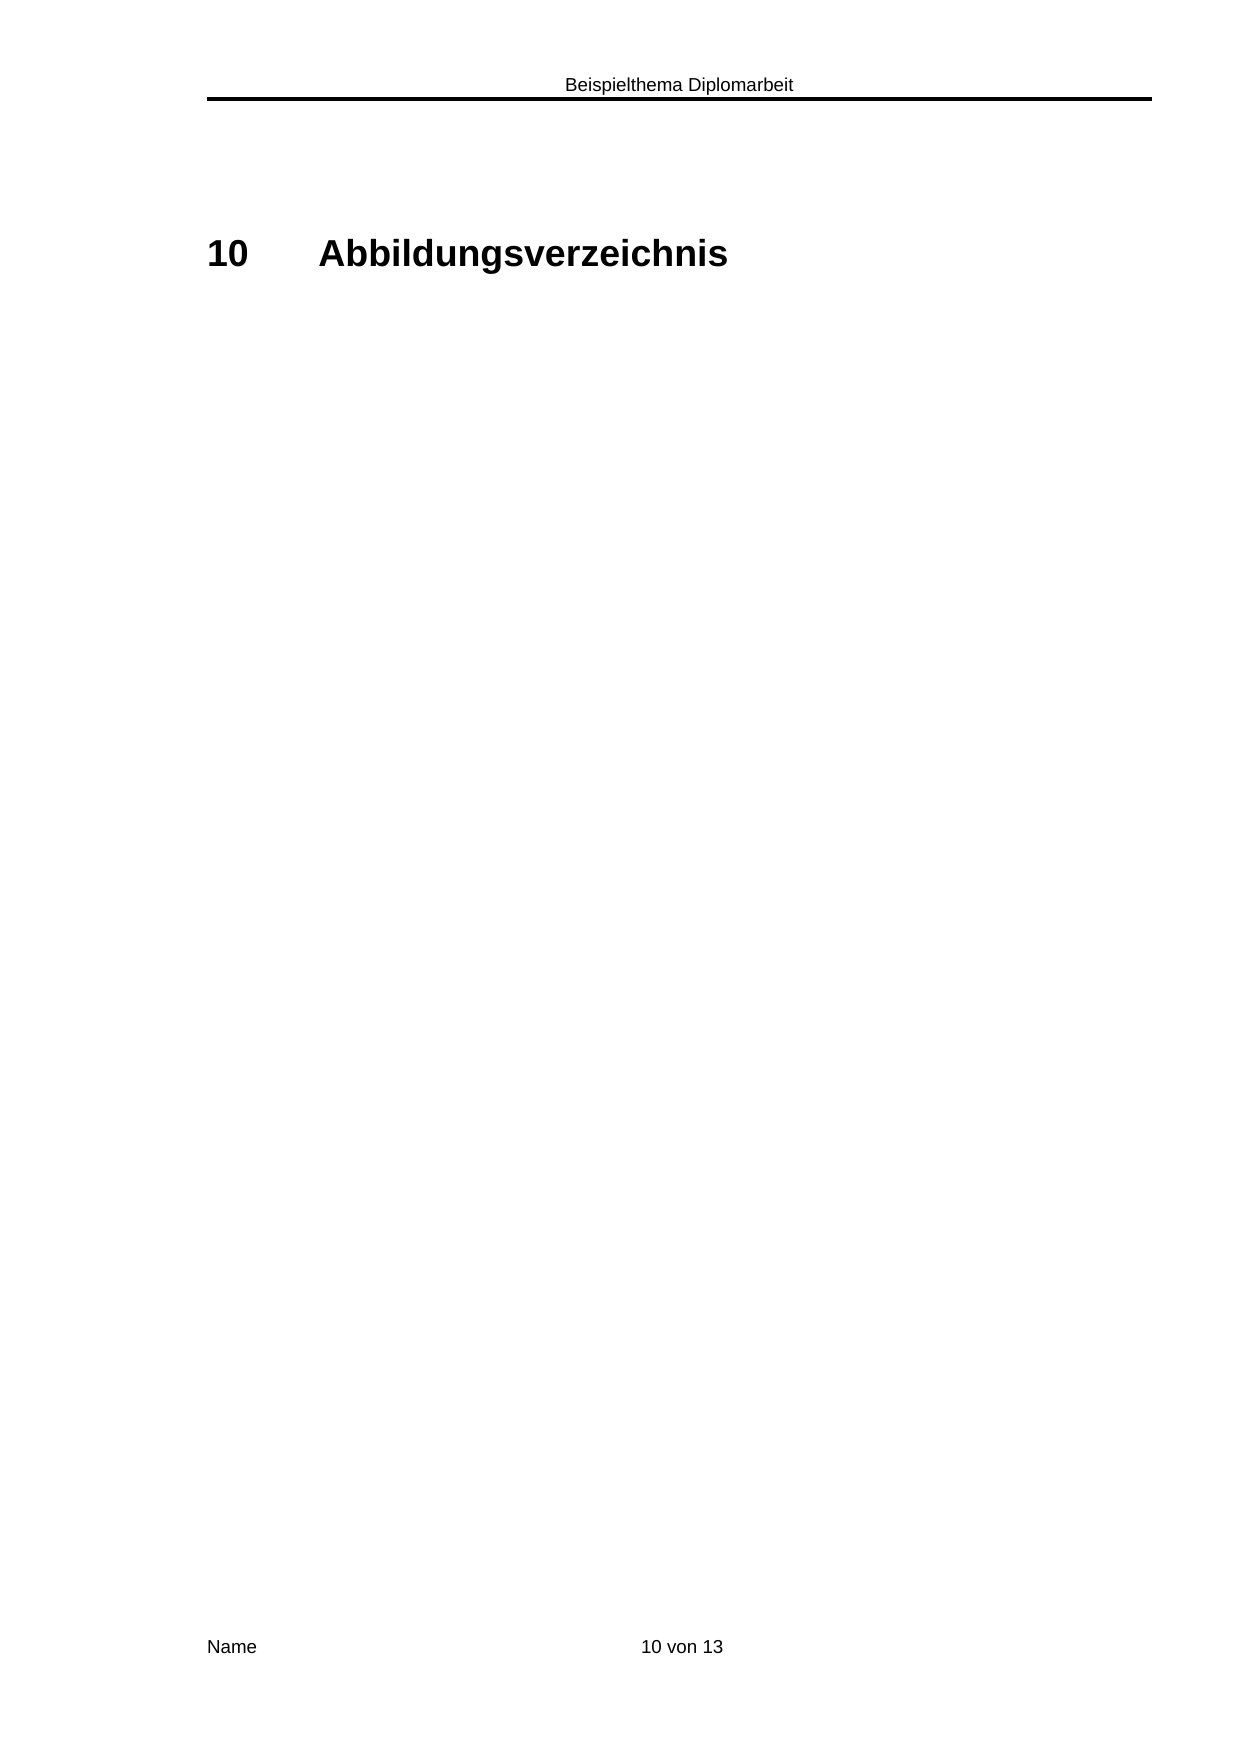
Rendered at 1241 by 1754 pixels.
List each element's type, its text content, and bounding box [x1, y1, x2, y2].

subtitle Abbildungsverzeichnis [207, 232, 1152, 275]
